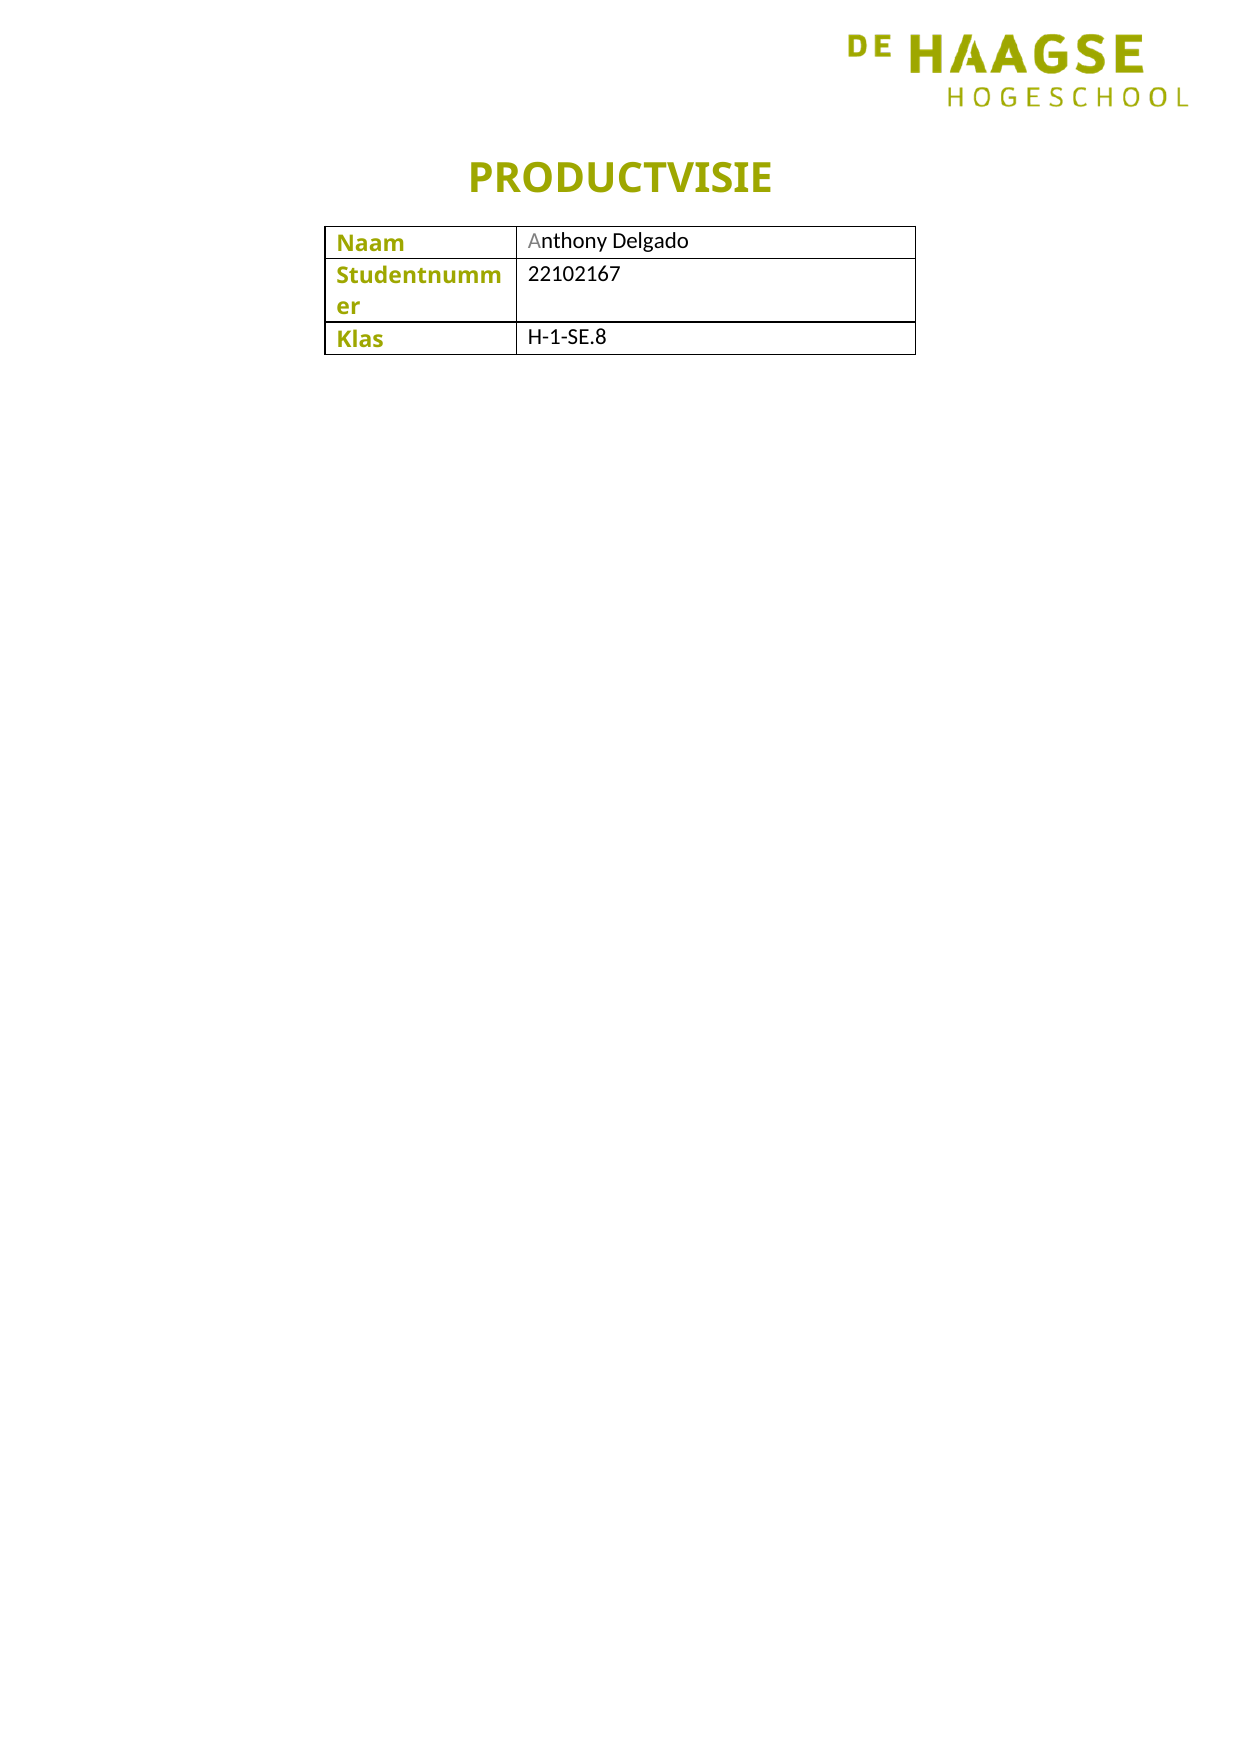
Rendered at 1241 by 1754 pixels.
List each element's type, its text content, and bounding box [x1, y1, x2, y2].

picture [827, 13, 1209, 127]
table_cell H-1-SE.8 [517, 323, 915, 354]
table_cell 22102167 [517, 259, 915, 321]
table_cell Studentnummer [326, 259, 516, 321]
text PRODUCTVISIE [148, 148, 1092, 204]
table_header Naam [326, 227, 516, 258]
table_cell Klas [326, 323, 516, 354]
table_header Anthony Delgado [517, 227, 915, 258]
